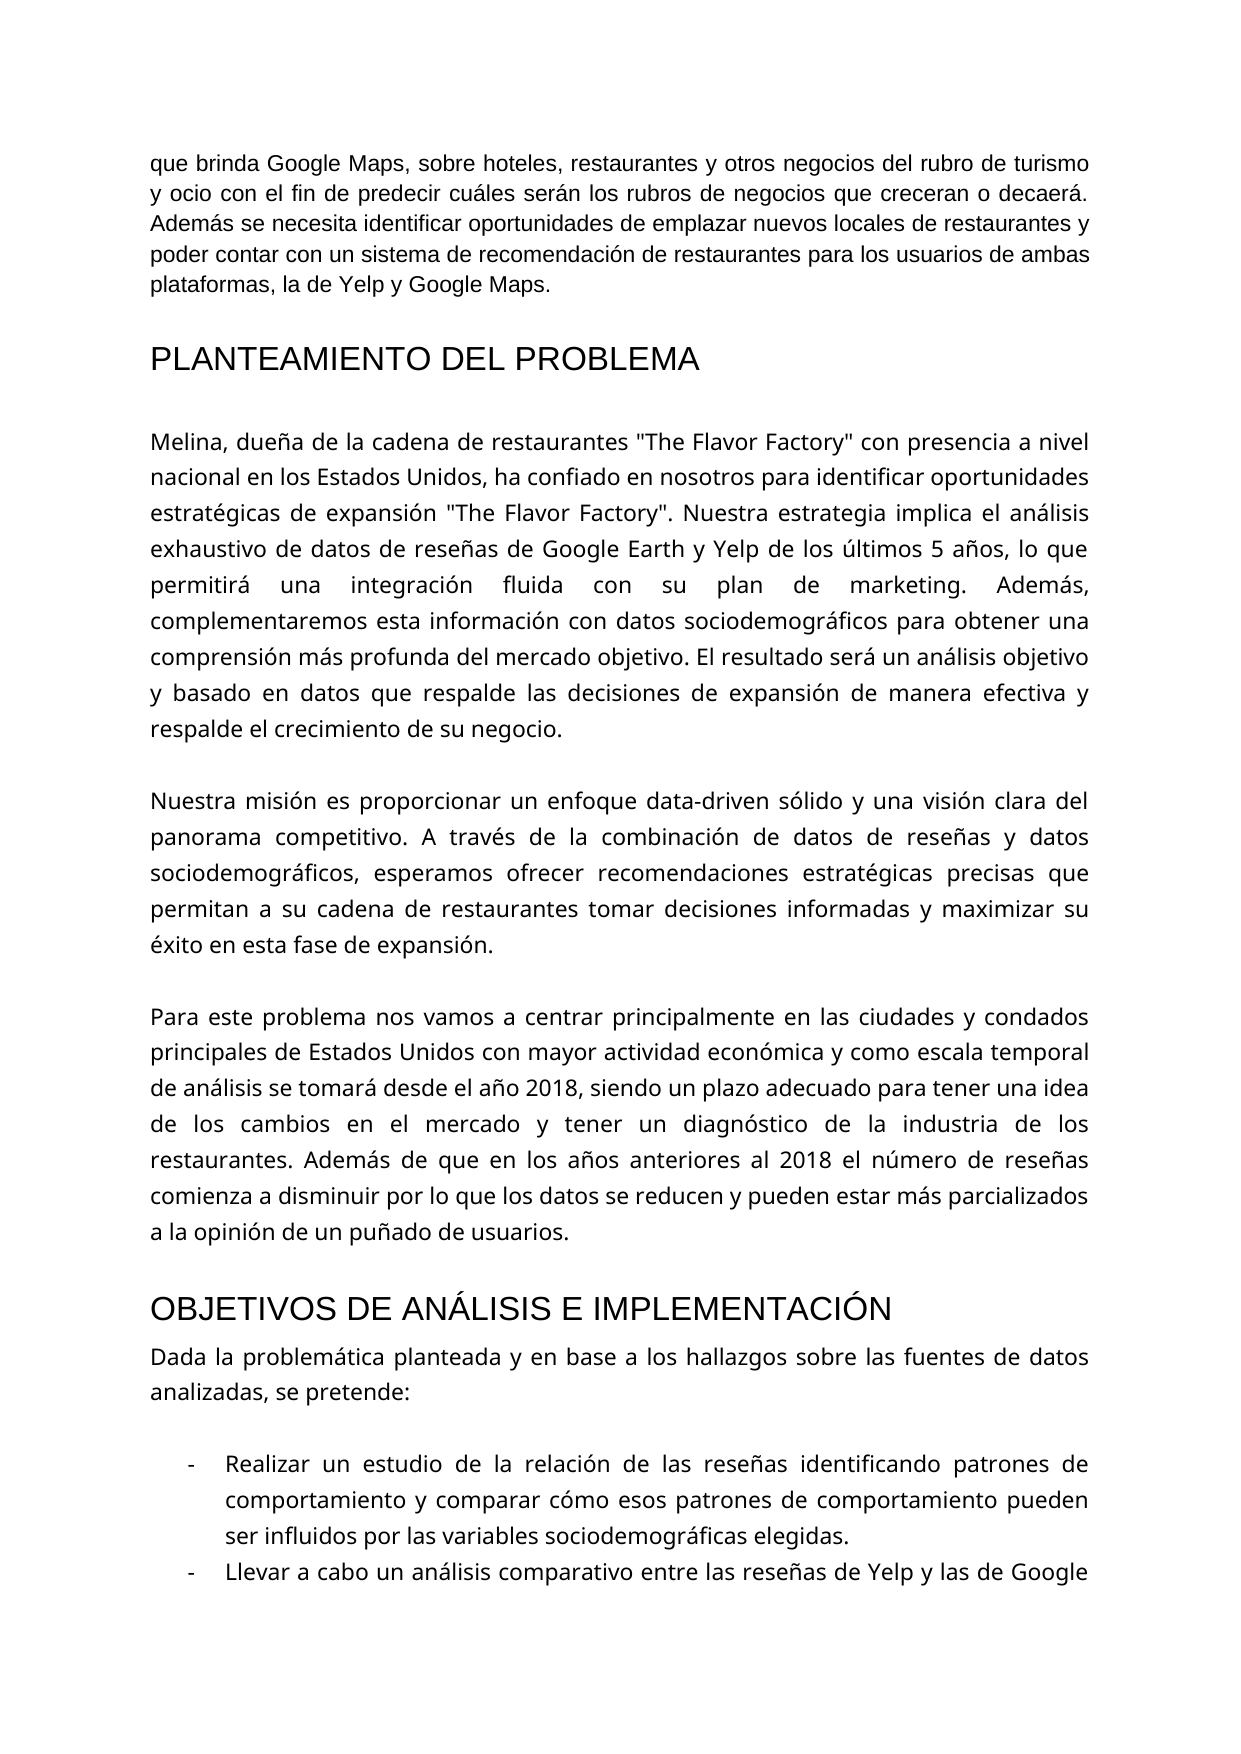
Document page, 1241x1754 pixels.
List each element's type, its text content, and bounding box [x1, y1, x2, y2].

subtitle OBJETIVOS DE ANÁLISIS E IMPLEMENTACIÓN [150, 1289, 1090, 1328]
text Melina, dueña de la cadena de restaurantes "The Flavor Factory" con presencia a nivel nacional en los Estados Unidos, ha confiado en nosotros para identificar oportunidades estratégicas de expansión "The Flavor Factory". Nuestra estrategia implica el análisis exhaustivo de datos de reseñas de Google Earth y Yelp de los últimos 5 años, lo que permitirá una integración fluida con su plan de marketing. Además, complementaremos esta información con datos sociodemográficos para obtener una comprensión más profunda del mercado objetivo. El resultado será un análisis objetivo y basado en datos que respalde las decisiones de expansión de manera efectiva y respalde el crecimiento de su negocio. [150, 425, 1090, 744]
text que brinda Google Maps, sobre hoteles, restaurantes y otros negocios del rubro de turismo y ocio con el fin de predecir cuáles serán los rubros de negocios que creceran o decaerá. Además se necesita identificar oportunidades de emplazar nuevos locales de restaurantes y poder contar con un sistema de recomendación de restaurantes para los usuarios de ambas plataformas, la de Yelp y Google Maps. [150, 150, 1090, 297]
list Realizar un estudio de la relación de las reseñas identificando patrones de comportamiento y comparar cómo esos patrones de comportamiento pueden ser influidos por las variables sociodemográficas elegidas. [187, 1448, 1090, 1551]
list Llevar a cabo un análisis comparativo entre las reseñas de Yelp y las de Google [187, 1556, 1090, 1587]
text Dada la problemática planteada y en base a los hallazgos sobre las fuentes de datos analizadas, se pretende: [150, 1340, 1090, 1408]
text Para este problema nos vamos a centrar principalmente en las ciudades y condados principales de Estados Unidos con mayor actividad económica y como escala temporal de análisis se tomará desde el año 2018, siendo un plazo adecuado para tener una idea de los cambios en el mercado y tener un diagnóstico de la industria de los restaurantes. Además de que en los años anteriores al 2018 el número de reseñas comienza a disminuir por lo que los datos se reducen y pueden estar más parcializados a la opinión de un puñado de usuarios. [150, 1000, 1090, 1247]
subtitle PLANTEAMIENTO DEL PROBLEMA [150, 338, 1090, 377]
text Nuestra misión es proporcionar un enfoque data-driven sólido y una visión clara del panorama competitivo. A través de la combinación de datos de reseñas y datos sociodemográficos, esperamos ofrecer recomendaciones estratégicas precisas que permitan a su cadena de restaurantes tomar decisiones informadas y maximizar su éxito en esta fase de expansión. [150, 785, 1090, 960]
